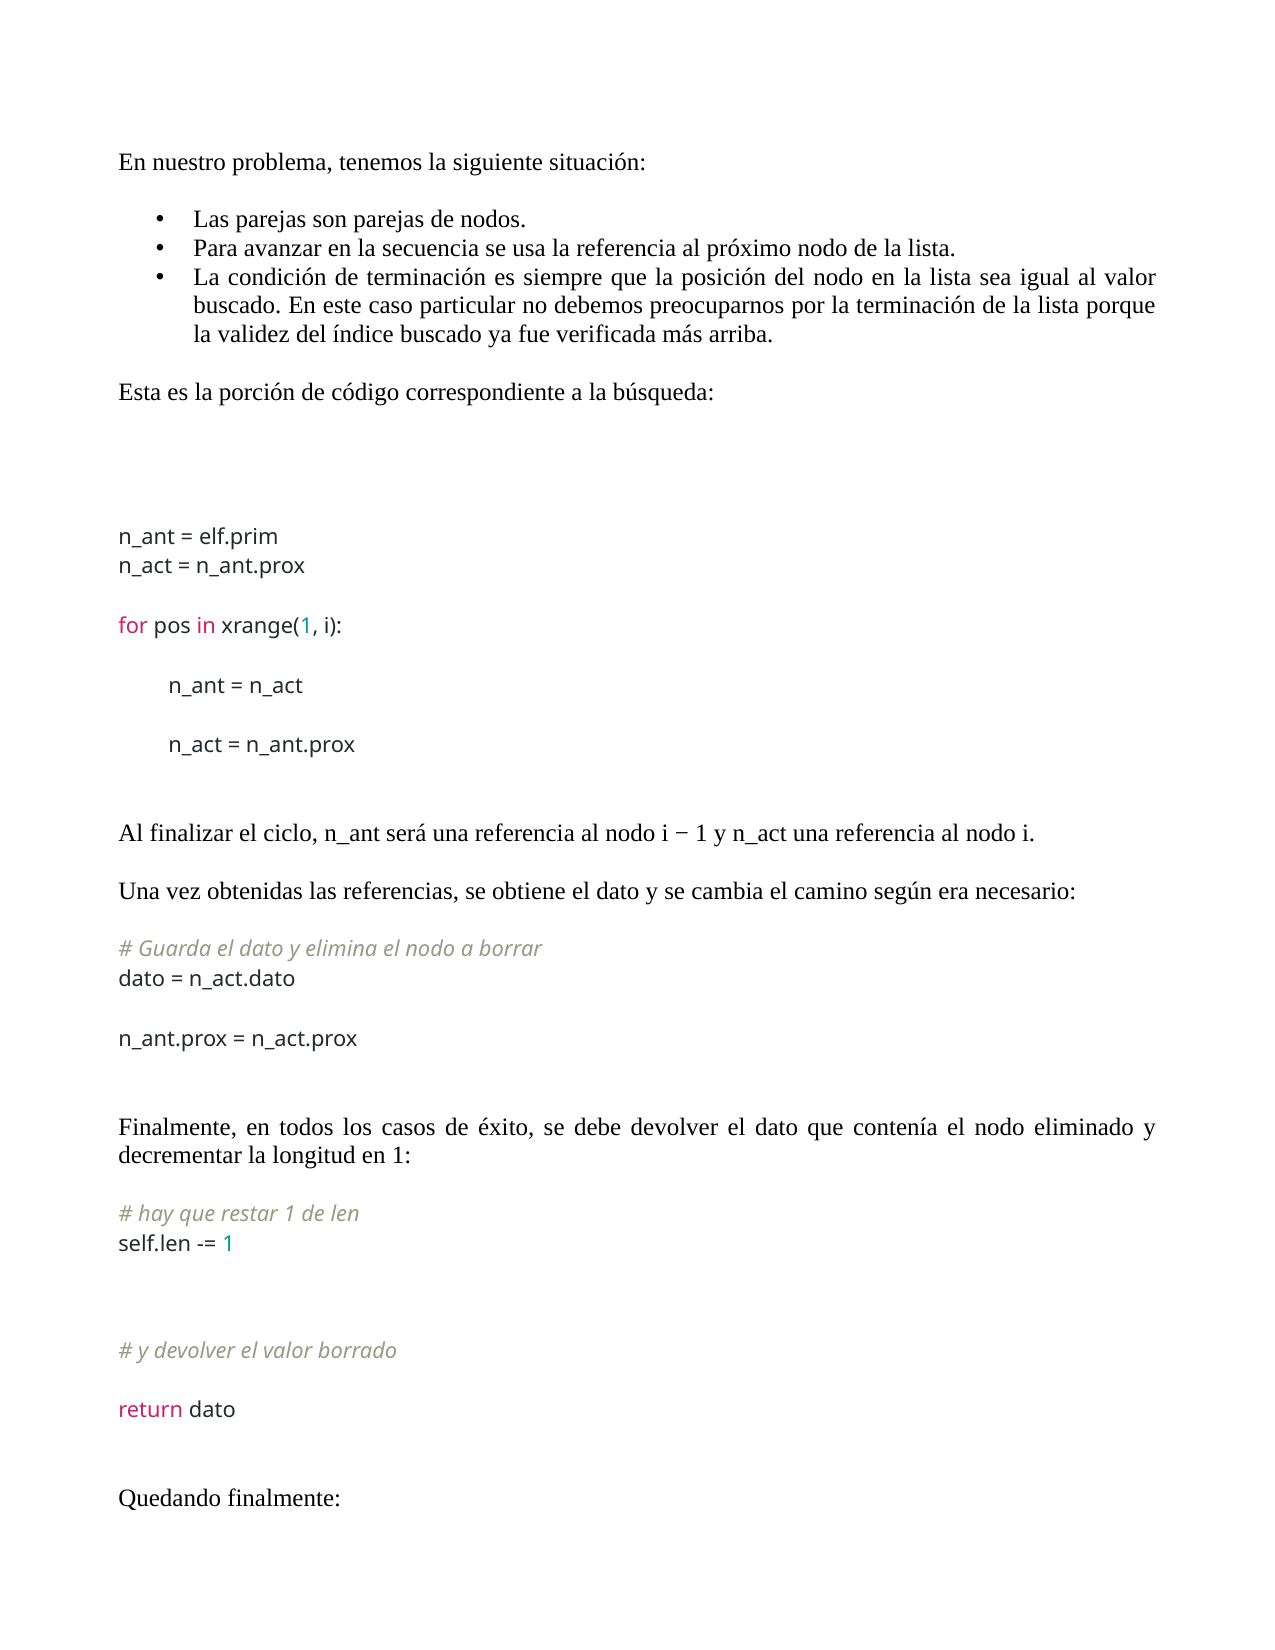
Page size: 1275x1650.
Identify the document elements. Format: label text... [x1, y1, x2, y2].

text n_act = n_ant.prox [118, 550, 1157, 580]
list Para avanzar en la secuencia se usa la referencia al próximo nodo de la lista. [156, 233, 1157, 262]
text dato = n_act.dato [118, 963, 1157, 993]
text n_ant.prox = n_act.prox [118, 1023, 1157, 1052]
text En nuestro problema, tenemos la siguiente situación: [118, 147, 1157, 176]
text Finalmente, en todos los casos de éxito, se debe devolver el dato que contenía el nodo eliminado y decrementar la longitud en 1: [118, 1112, 1157, 1169]
list La condición de terminación es siempre que la posición del nodo en la lista sea igual al valor buscado. En este caso particular no debemos preocuparnos por la terminación de la lista porque la validez del índice buscado ya fue verificada más arriba. [156, 262, 1157, 348]
text Quedando finalmente: [118, 1483, 1157, 1512]
list Las parejas son parejas de nodos. [156, 204, 1157, 233]
text # hay que restar 1 de len [118, 1198, 1157, 1228]
text n_act = n_ant.prox [118, 729, 1157, 759]
text self.len -= 1 [118, 1228, 1157, 1257]
text # Guarda el dato y elimina el nodo a borrar [118, 933, 1157, 963]
text for pos in xrange(1, i): [118, 610, 1157, 640]
text n_ant = n_act [118, 669, 1157, 699]
text Esta es la porción de código correspondiente a la búsqueda: [118, 377, 1157, 406]
text n_ant = elf.prim [118, 521, 1157, 550]
text # y devolver el valor borrado [118, 1334, 1157, 1364]
text return dato [118, 1394, 1157, 1424]
text Al finalizar el ciclo, n_ant será una referencia al nodo i − 1 y n_act una referencia al nodo i. [118, 818, 1157, 847]
text Una vez obtenidas las referencias, se obtiene el dato y se cambia el camino según era necesario: [118, 876, 1157, 904]
